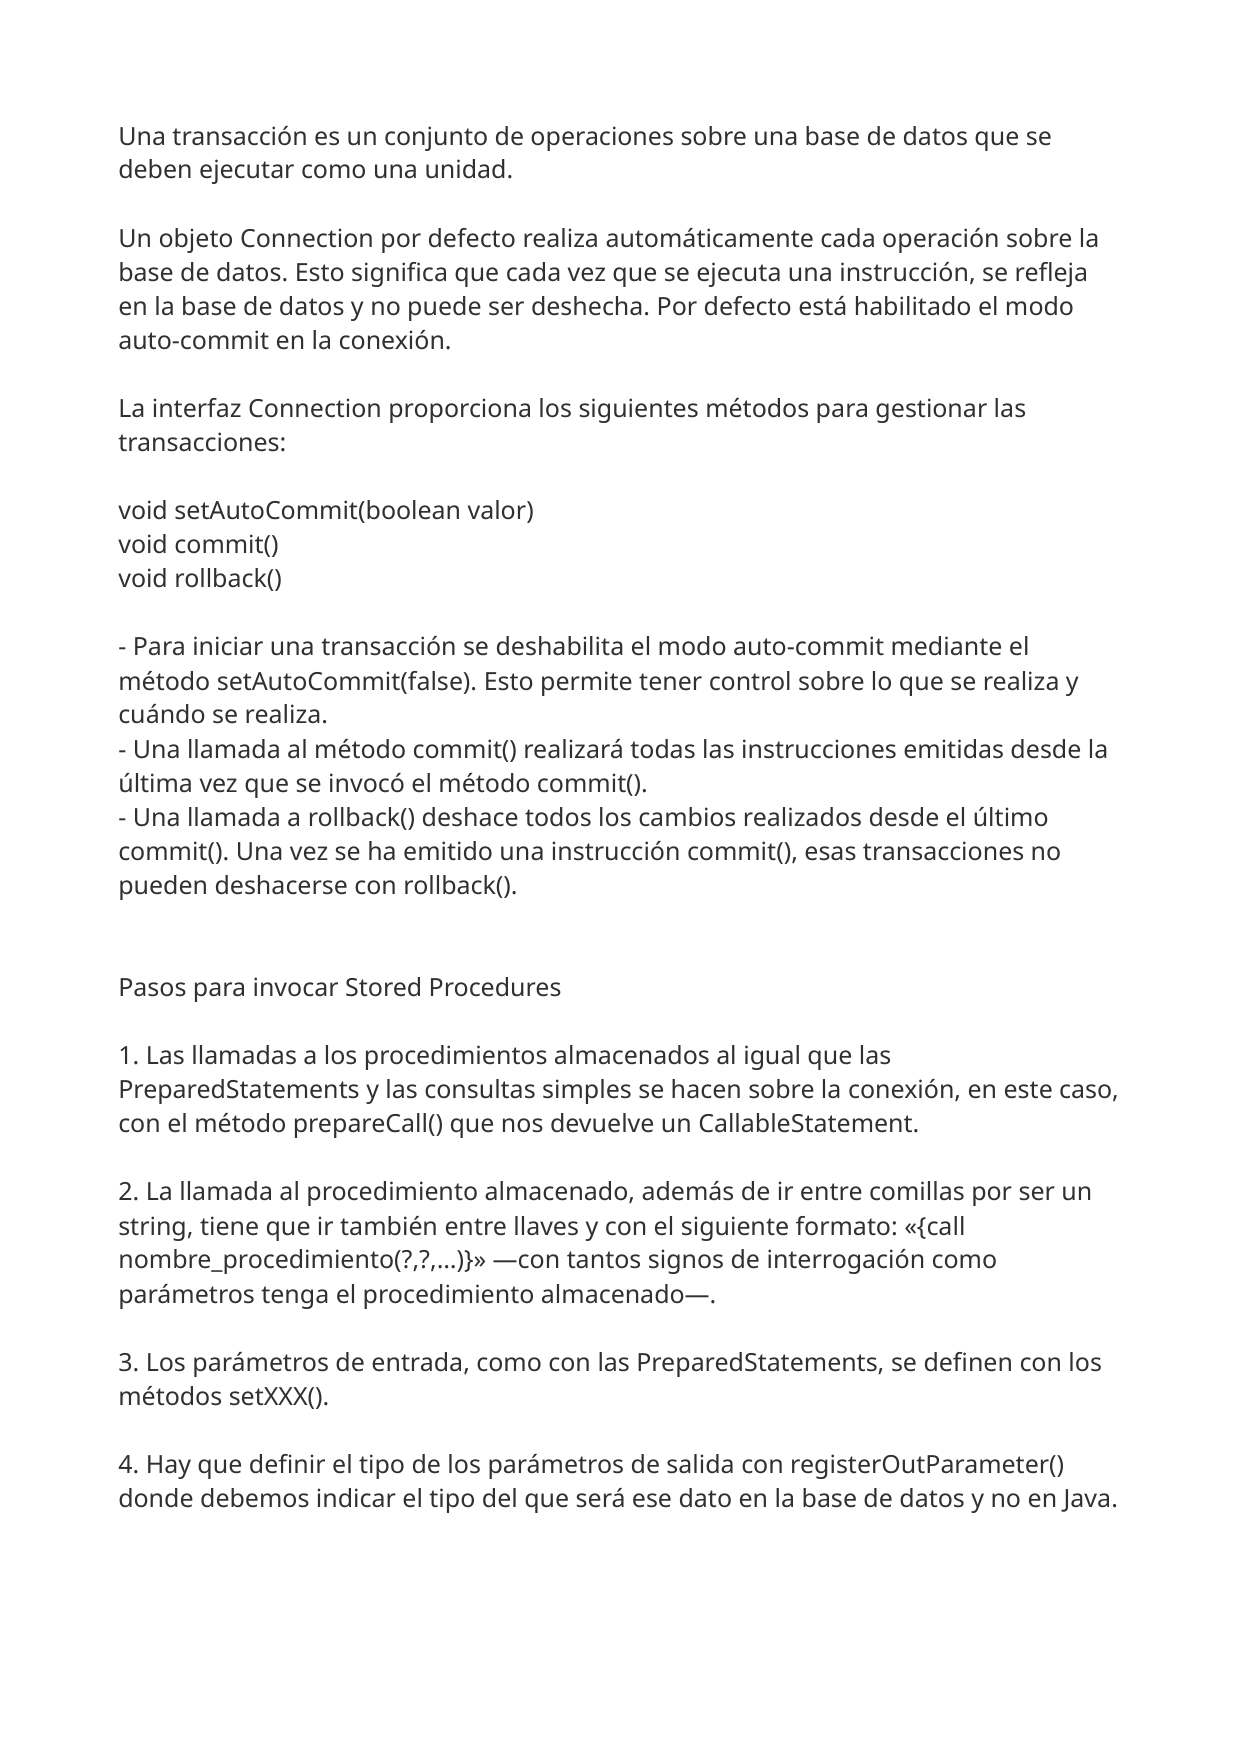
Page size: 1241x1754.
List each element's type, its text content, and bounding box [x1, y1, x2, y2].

text Una transacción es un conjunto de operaciones sobre una base de datos que se deben ejecutar como una unidad. [118, 118, 1122, 186]
text - Una llamada al método commit() realizará todas las instrucciones emitidas desde la última vez que se invocó el método commit(). [118, 731, 1122, 799]
text - Para iniciar una transacción se deshabilita el modo auto-commit mediante el [118, 629, 1122, 663]
text 2. La llamada al procedimiento almacenado, además de ir entre comillas por ser un string, tiene que ir también entre llaves y con el siguiente formato: «{call nombre_procedimiento(?,?,…)}» —con tantos signos de interrogación como parámetros tenga el procedimiento almacenado—. [118, 1174, 1122, 1310]
text La interfaz Connection proporciona los siguientes métodos para gestionar las transacciones: [118, 391, 1122, 459]
text Pasos para invocar Stored Procedures [118, 970, 1122, 1004]
text void commit() [118, 527, 1122, 561]
text void rollback() [118, 561, 1122, 595]
text void setAutoCommit(boolean valor) [118, 493, 1122, 527]
text - Una llamada a rollback() deshace todos los cambios realizados desde el último commit(). Una vez se ha emitido una instrucción commit(), esas transacciones no pueden deshacerse con rollback(). [118, 799, 1122, 902]
text 1. Las llamadas a los procedimientos almacenados al igual que las PreparedStatements y las consultas simples se hacen sobre la conexión, en este caso, con el método prepareCall() que nos devuelve un CallableStatement. [118, 1038, 1122, 1140]
text 4. Hay que definir el tipo de los parámetros de salida con registerOutParameter() donde debemos indicar el tipo del que será ese dato en la base de datos y no en Java. [118, 1447, 1122, 1515]
text 3. Los parámetros de entrada, como con las PreparedStatements, se definen con los métodos setXXX(). [118, 1344, 1122, 1412]
text Un objeto Connection por defecto realiza automáticamente cada operación sobre la base de datos. Esto significa que cada vez que se ejecuta una instrucción, se refleja en la base de datos y no puede ser deshecha. Por defecto está habilitado el modo auto-commit en la conexión. [118, 220, 1122, 357]
text método setAutoCommit(false). Esto permite tener control sobre lo que se realiza y cuándo se realiza. [118, 663, 1122, 731]
